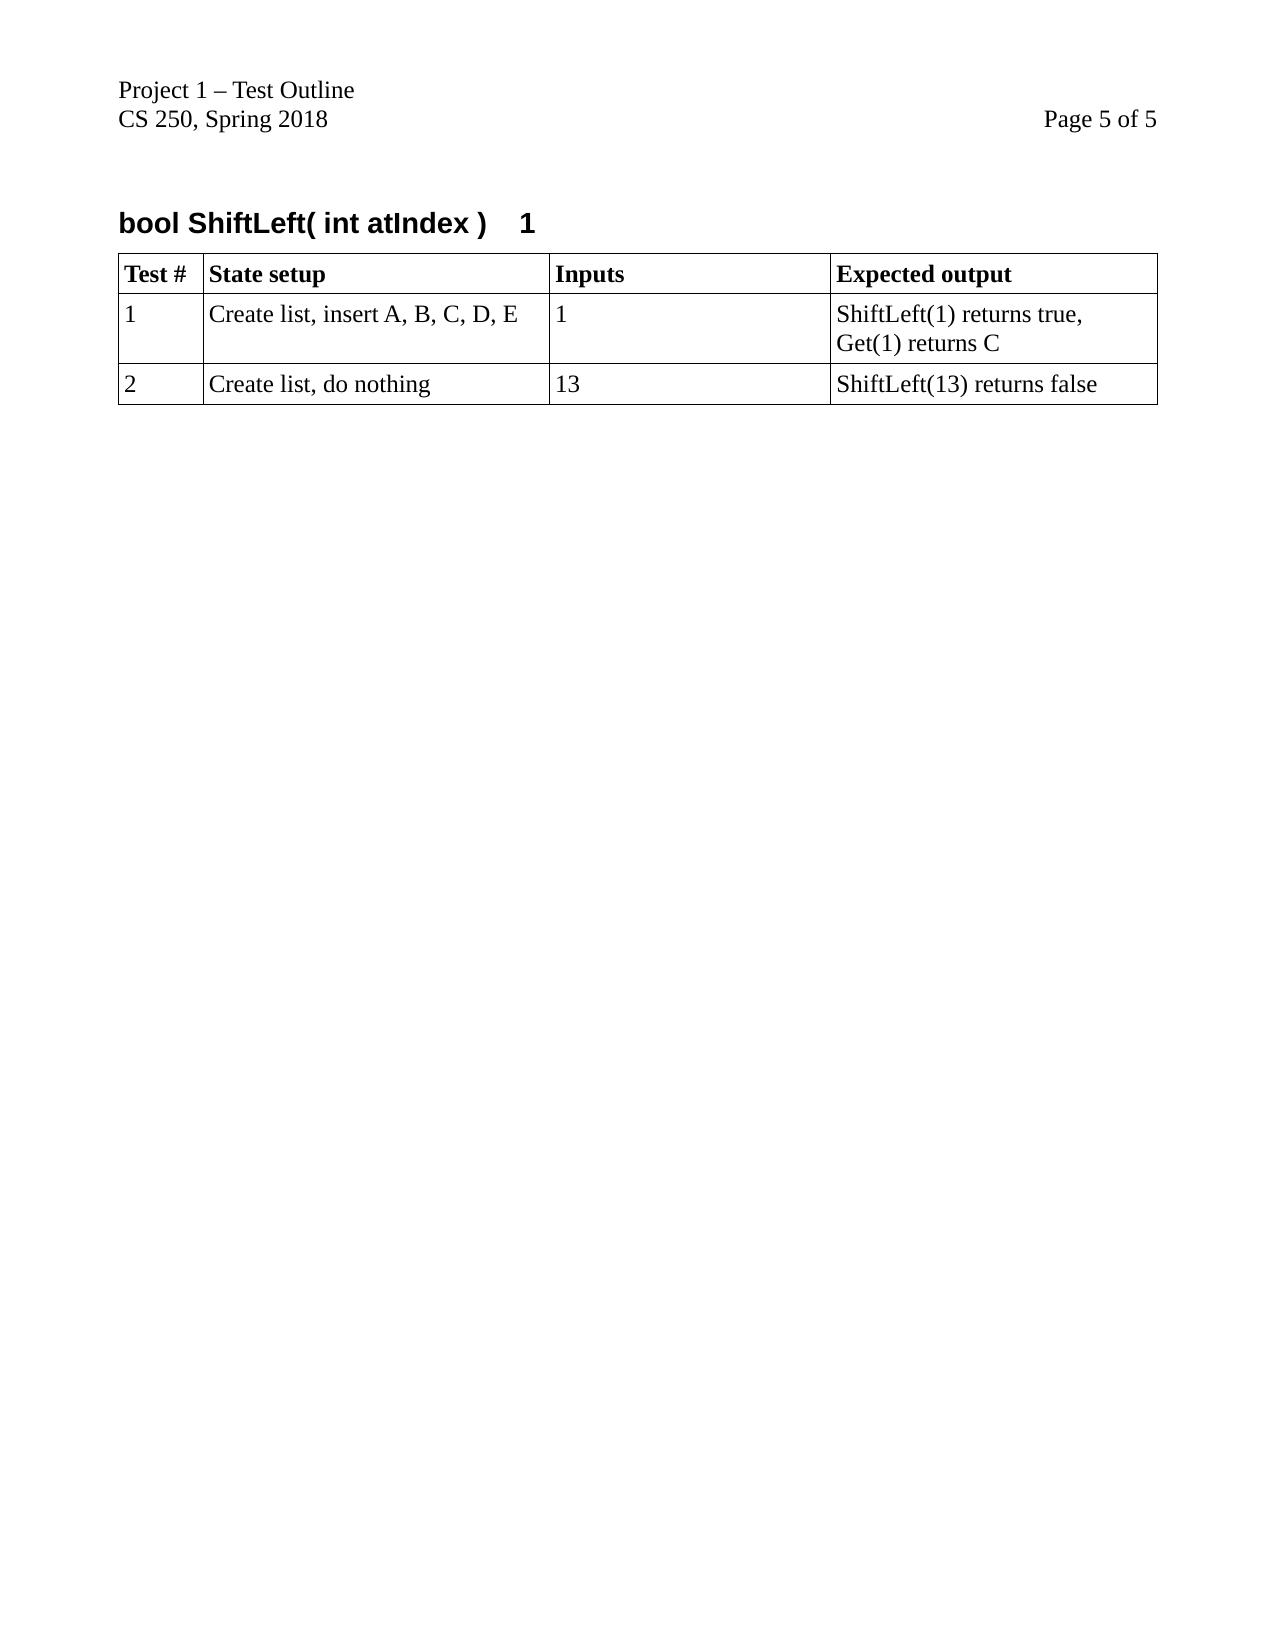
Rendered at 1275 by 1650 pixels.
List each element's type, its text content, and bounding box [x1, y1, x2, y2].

table_cell 1 [119, 294, 203, 363]
table_header Test # [119, 254, 203, 293]
table_header Expected output [831, 254, 1157, 293]
table_cell 2 [119, 364, 203, 403]
table_cell ShiftLeft(1) returns true, Get(1) returns C [831, 294, 1157, 363]
table_header Inputs [550, 254, 830, 293]
table_cell 13 [550, 364, 830, 403]
table_cell 1 [550, 294, 830, 363]
subtitle bool ShiftLeft( int atIndex ) 1 [118, 207, 1157, 240]
table_cell Create list, insert A, B, C, D, E [204, 294, 549, 363]
table_cell Create list, do nothing [204, 364, 549, 403]
table_header State setup [204, 254, 549, 293]
table_cell ShiftLeft(13) returns false [831, 364, 1157, 403]
